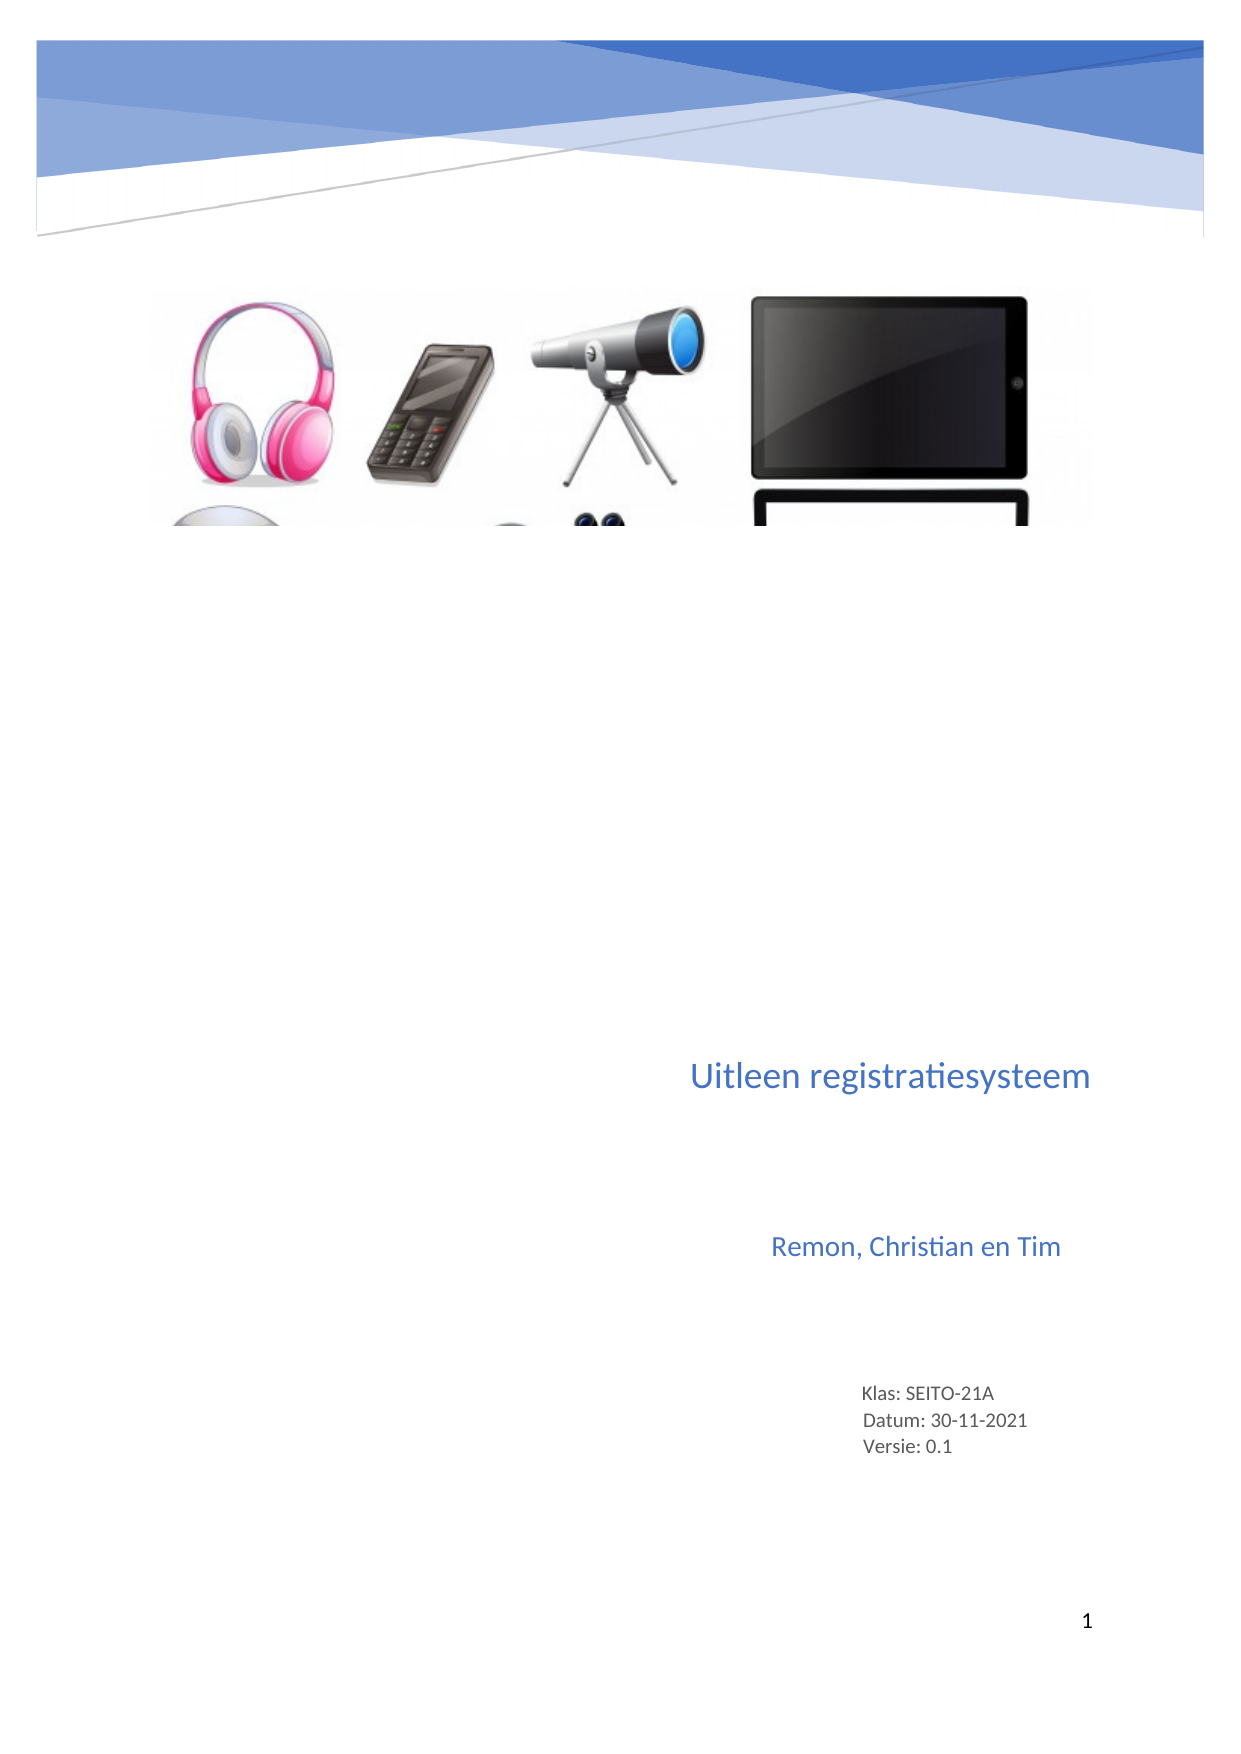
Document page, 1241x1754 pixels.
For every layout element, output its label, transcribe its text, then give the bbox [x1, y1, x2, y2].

text Remon, Christian en Tim [299, 1228, 1091, 1263]
text Klas: SEITO-21A [273, 1336, 1098, 1408]
text Datum: 30-11-2021 [273, 1408, 1098, 1433]
text Versie: 0.1 [273, 1433, 1098, 1458]
text Uitleen registratiesysteem [299, 1052, 1091, 1097]
